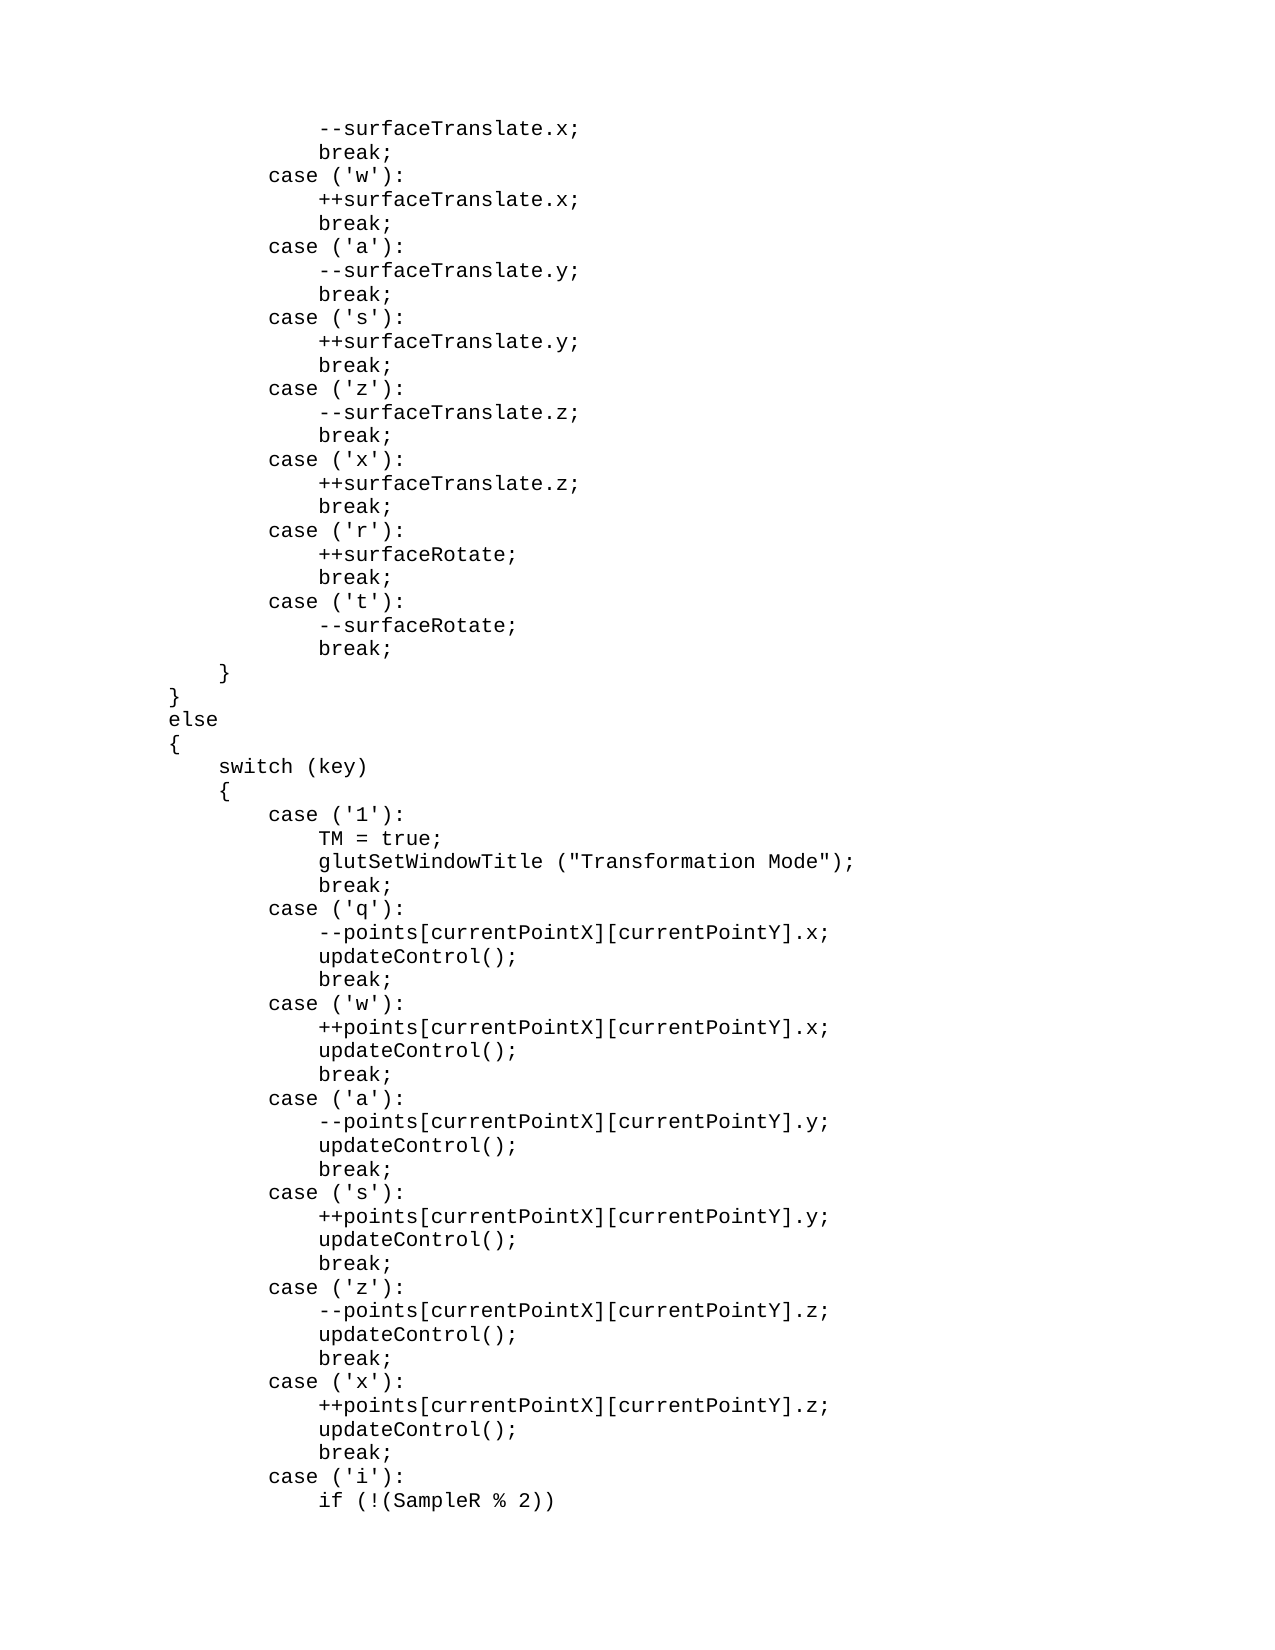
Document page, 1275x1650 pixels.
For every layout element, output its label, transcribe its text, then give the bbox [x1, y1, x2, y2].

text case ('w'): [118, 165, 1157, 189]
text else [118, 709, 1157, 733]
text ++points[currentPointX][currentPointY].y; [118, 1206, 1157, 1229]
text updateControl(); [118, 946, 1157, 969]
text break; [118, 1442, 1157, 1466]
text updateControl(); [118, 1419, 1157, 1442]
text case ('s'): [118, 1182, 1157, 1206]
text case ('r'): [118, 520, 1157, 544]
text --points[currentPointX][currentPointY].z; [118, 1300, 1157, 1324]
text ++surfaceTranslate.z; [118, 473, 1157, 496]
text --surfaceTranslate.z; [118, 402, 1157, 426]
text break; [118, 1064, 1157, 1088]
text case ('a'): [118, 1088, 1157, 1111]
text break; [118, 1158, 1157, 1182]
text updateControl(); [118, 1229, 1157, 1253]
text break; [118, 426, 1157, 449]
text glutSetWindowTitle ("Transformation Mode"); [118, 851, 1157, 875]
text break; [118, 142, 1157, 165]
text case ('z'): [118, 378, 1157, 402]
text { [118, 780, 1157, 804]
text case ('a'): [118, 236, 1157, 260]
text case ('t'): [118, 591, 1157, 615]
text --surfaceRotate; [118, 615, 1157, 638]
text case ('1'): [118, 804, 1157, 827]
text --surfaceTranslate.y; [118, 260, 1157, 284]
text --surfaceTranslate.x; [118, 118, 1157, 142]
text case ('w'): [118, 993, 1157, 1017]
text break; [118, 875, 1157, 898]
text } [118, 662, 1157, 686]
text case ('i'): [118, 1466, 1157, 1489]
text updateControl(); [118, 1135, 1157, 1158]
text ++points[currentPointX][currentPointY].z; [118, 1395, 1157, 1419]
text ++surfaceRotate; [118, 544, 1157, 567]
text --points[currentPointX][currentPointY].x; [118, 922, 1157, 946]
text TM = true; [118, 827, 1157, 851]
text break; [118, 354, 1157, 378]
text break; [118, 638, 1157, 662]
text if (!(SampleR % 2)) [118, 1489, 1157, 1513]
text --points[currentPointX][currentPointY].y; [118, 1111, 1157, 1135]
text break; [118, 1253, 1157, 1277]
text } [118, 686, 1157, 709]
text case ('x'): [118, 1371, 1157, 1395]
text ++surfaceTranslate.y; [118, 331, 1157, 354]
text break; [118, 213, 1157, 236]
text ++surfaceTranslate.x; [118, 189, 1157, 213]
text updateControl(); [118, 1324, 1157, 1348]
text case ('z'): [118, 1277, 1157, 1300]
text case ('q'): [118, 898, 1157, 922]
text switch (key) [118, 757, 1157, 780]
text case ('s'): [118, 307, 1157, 331]
text break; [118, 284, 1157, 307]
text { [118, 733, 1157, 757]
text break; [118, 496, 1157, 520]
text case ('x'): [118, 449, 1157, 473]
text updateControl(); [118, 1040, 1157, 1064]
text ++points[currentPointX][currentPointY].x; [118, 1017, 1157, 1040]
text break; [118, 969, 1157, 993]
text break; [118, 1348, 1157, 1371]
text break; [118, 567, 1157, 591]
